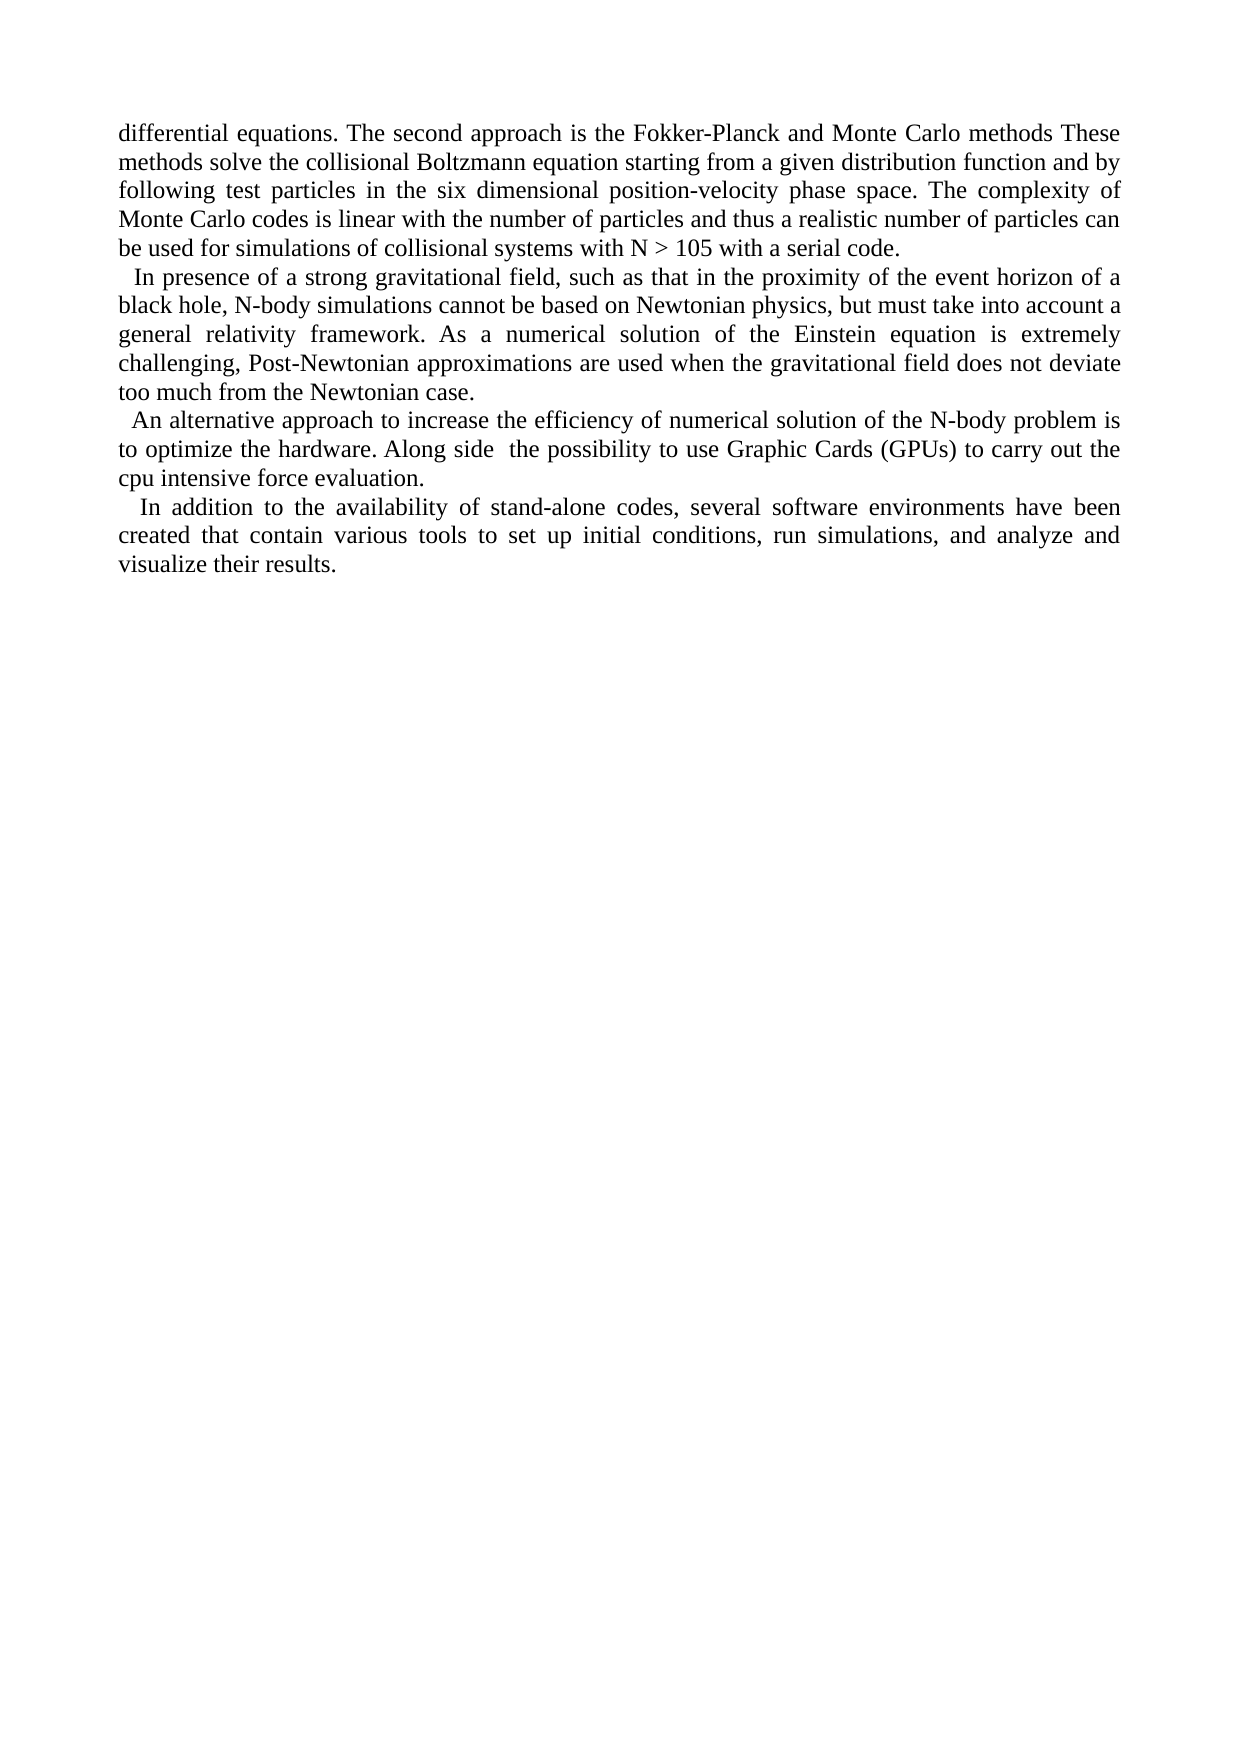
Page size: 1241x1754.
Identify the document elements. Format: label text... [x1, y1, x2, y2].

text differential equations. The second approach is the Fokker-Planck and Monte Carlo methods These methods solve the collisional Boltzmann equation starting from a given distribution function and by following test particles in the six dimensional position-velocity phase space. The complexity of Monte Carlo codes is linear with the number of particles and thus a realistic number of particles can be used for simulations of collisional systems with N > 105 with a serial code. [118, 118, 1122, 262]
text In presence of a strong gravitational field, such as that in the proximity of the event horizon of a black hole, N-body simulations cannot be based on Newtonian physics, but must take into account a general relativity framework. As a numerical solution of the Einstein equation is extremely challenging, Post-Newtonian approximations are used when the gravitational field does not deviate too much from the Newtonian case. [118, 262, 1122, 406]
text In addition to the availability of stand-alone codes, several software environments have been created that contain various tools to set up initial conditions, run simulations, and analyze and visualize their results. [118, 492, 1122, 578]
text An alternative approach to increase the efficiency of numerical solution of the N-body problem is to optimize the hardware. Along side the possibility to use Graphic Cards (GPUs) to carry out the cpu intensive force evaluation. [118, 406, 1122, 492]
